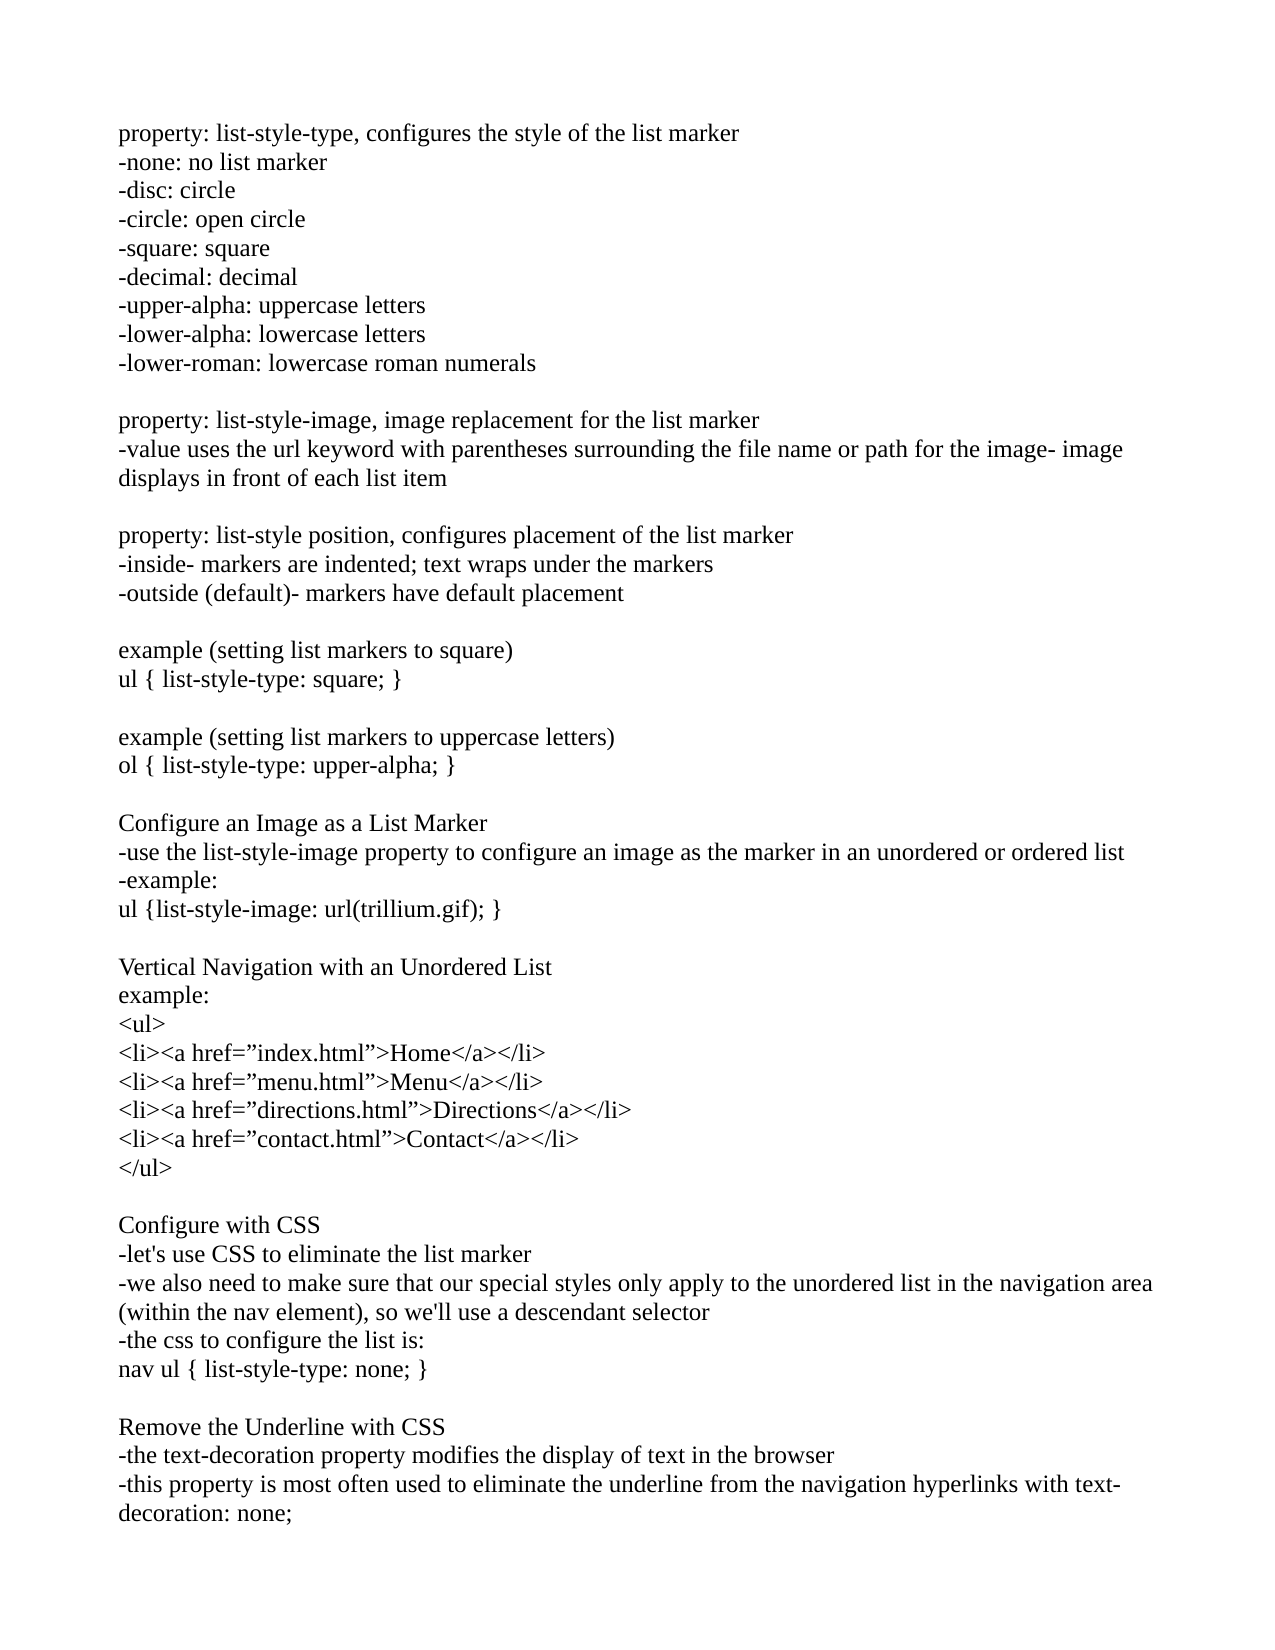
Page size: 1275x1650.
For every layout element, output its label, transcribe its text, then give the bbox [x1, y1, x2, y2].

text property: list-style-type, configures the style of the list marker [118, 118, 1157, 147]
text <ul> [118, 1009, 1157, 1038]
text -disc: circle [118, 176, 1157, 204]
text -circle: open circle [118, 204, 1157, 233]
text property: list-style-image, image replacement for the list marker [118, 406, 1157, 434]
text <li><a href=”menu.html”>Menu</a></li> [118, 1067, 1157, 1096]
text -we also need to make sure that our special styles only apply to the unordered list in the navigation area (within the nav element), so we'll use a descendant selector [118, 1268, 1157, 1326]
text Vertical Navigation with an Unordered List [118, 952, 1157, 981]
text -lower-roman: lowercase roman numerals [118, 348, 1157, 377]
text -use the list-style-image property to configure an image as the marker in an unordered or ordered list [118, 837, 1157, 866]
text -lower-alpha: lowercase letters [118, 319, 1157, 348]
text <li><a href=”index.html”>Home</a></li> [118, 1038, 1157, 1067]
text <li><a href=”directions.html”>Directions</a></li> [118, 1096, 1157, 1124]
text ul {list-style-image: url(trillium.gif); } [118, 894, 1157, 923]
text -upper-alpha: uppercase letters [118, 291, 1157, 319]
text property: list-style position, configures placement of the list marker [118, 521, 1157, 549]
text <li><a href=”contact.html”>Contact</a></li> [118, 1124, 1157, 1153]
text ol { list-style-type: upper-alpha; } [118, 751, 1157, 779]
text ul { list-style-type: square; } [118, 664, 1157, 693]
text -example: [118, 866, 1157, 894]
text -outside (default)- markers have default placement [118, 578, 1157, 607]
text example: [118, 981, 1157, 1009]
text -let's use CSS to eliminate the list marker [118, 1239, 1157, 1268]
text Configure with CSS [118, 1211, 1157, 1239]
text -inside- markers are indented; text wraps under the markers [118, 549, 1157, 578]
text -none: no list marker [118, 147, 1157, 176]
text -value uses the url keyword with parentheses surrounding the file name or path for the image- image displays in front of each list item [118, 434, 1157, 492]
text -decimal: decimal [118, 262, 1157, 291]
text -this property is most often used to eliminate the underline from the navigation hyperlinks with text-decoration: none; [118, 1469, 1157, 1527]
text nav ul { list-style-type: none; } [118, 1354, 1157, 1383]
text example (setting list markers to uppercase letters) [118, 722, 1157, 751]
text </ul> [118, 1153, 1157, 1182]
text Configure an Image as a List Marker [118, 808, 1157, 837]
text -the text-decoration property modifies the display of text in the browser [118, 1441, 1157, 1469]
text example (setting list markers to square) [118, 636, 1157, 664]
text Remove the Underline with CSS [118, 1412, 1157, 1441]
text -the css to configure the list is: [118, 1326, 1157, 1354]
text -square: square [118, 233, 1157, 262]
